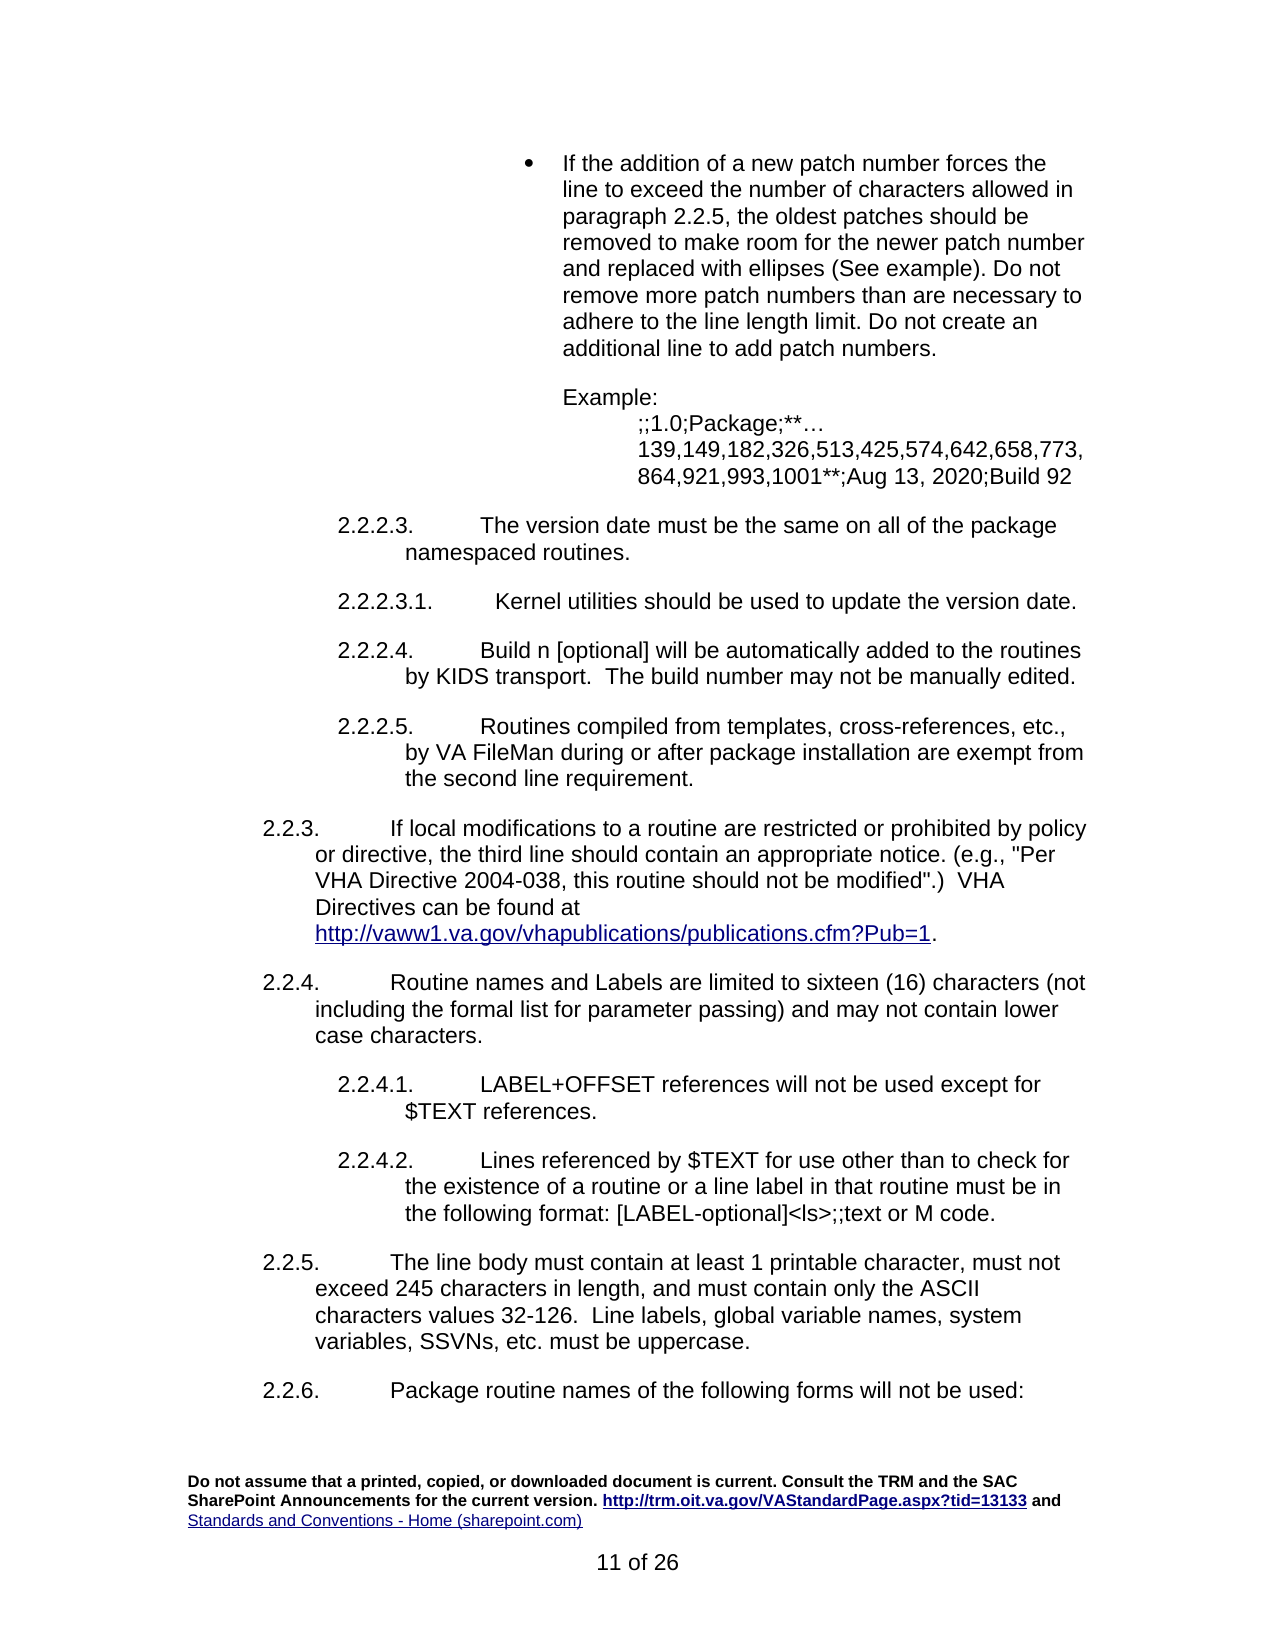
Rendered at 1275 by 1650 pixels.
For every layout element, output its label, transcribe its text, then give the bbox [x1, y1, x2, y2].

list Routines compiled from templates, cross-references, etc., by VA FileMan during or after package installation are exempt from the second line requirement. [337, 713, 1087, 792]
list LABEL+OFFSET references will not be used except for $TEXT references. [337, 1071, 1087, 1124]
list If local modifications to a routine are restricted or prohibited by policy or directive, the third line should contain an appropriate notice. (e.g., "Per VHA Directive 2004-038, this routine should not be modified".) VHA Directives can be found at http://vaww1.va.gov/vhapublications/publications.cfm?Pub=1. [262, 814, 1087, 946]
list Lines referenced by $TEXT for use other than to check for the existence of a routine or a line label in that routine must be in the following format: [LABEL-optional]<ls>;;text or M code. [337, 1147, 1087, 1226]
list If the addition of a new patch number forces the line to exceed the number of characters allowed in paragraph 2.2.5, the oldest patches should be removed to make room for the newer patch number and replaced with ellipses (See example). Do not remove more patch numbers than are necessary to adhere to the line length limit. Do not create an additional line to add patch numbers. [525, 150, 1087, 361]
list The version date must be the same on all of the package namespaced routines. [337, 512, 1087, 565]
list Kernel utilities should be used to update the version date. [337, 588, 1087, 614]
list The line body must contain at least 1 printable character, must not exceed 245 characters in length, and must contain only the ASCII characters values 32-126. Line labels, global variable names, system variables, SSVNs, etc. must be uppercase. [262, 1249, 1087, 1354]
list Routine names and Labels are limited to sixteen (16) characters (not including the formal list for parameter passing) and may not contain lower case characters. [262, 969, 1087, 1048]
list Build n [optional] will be automatically added to the routines by KIDS transport. The build number may not be manually edited. [337, 637, 1087, 690]
text Example: ;;1.0;Package;**…139,149,182,326,513,425,574,642,658,773,864,921,993,1001**;Aug 13, 2020;Build 92 [562, 384, 1087, 489]
list Package routine names of the following forms will not be used: [262, 1377, 1087, 1403]
